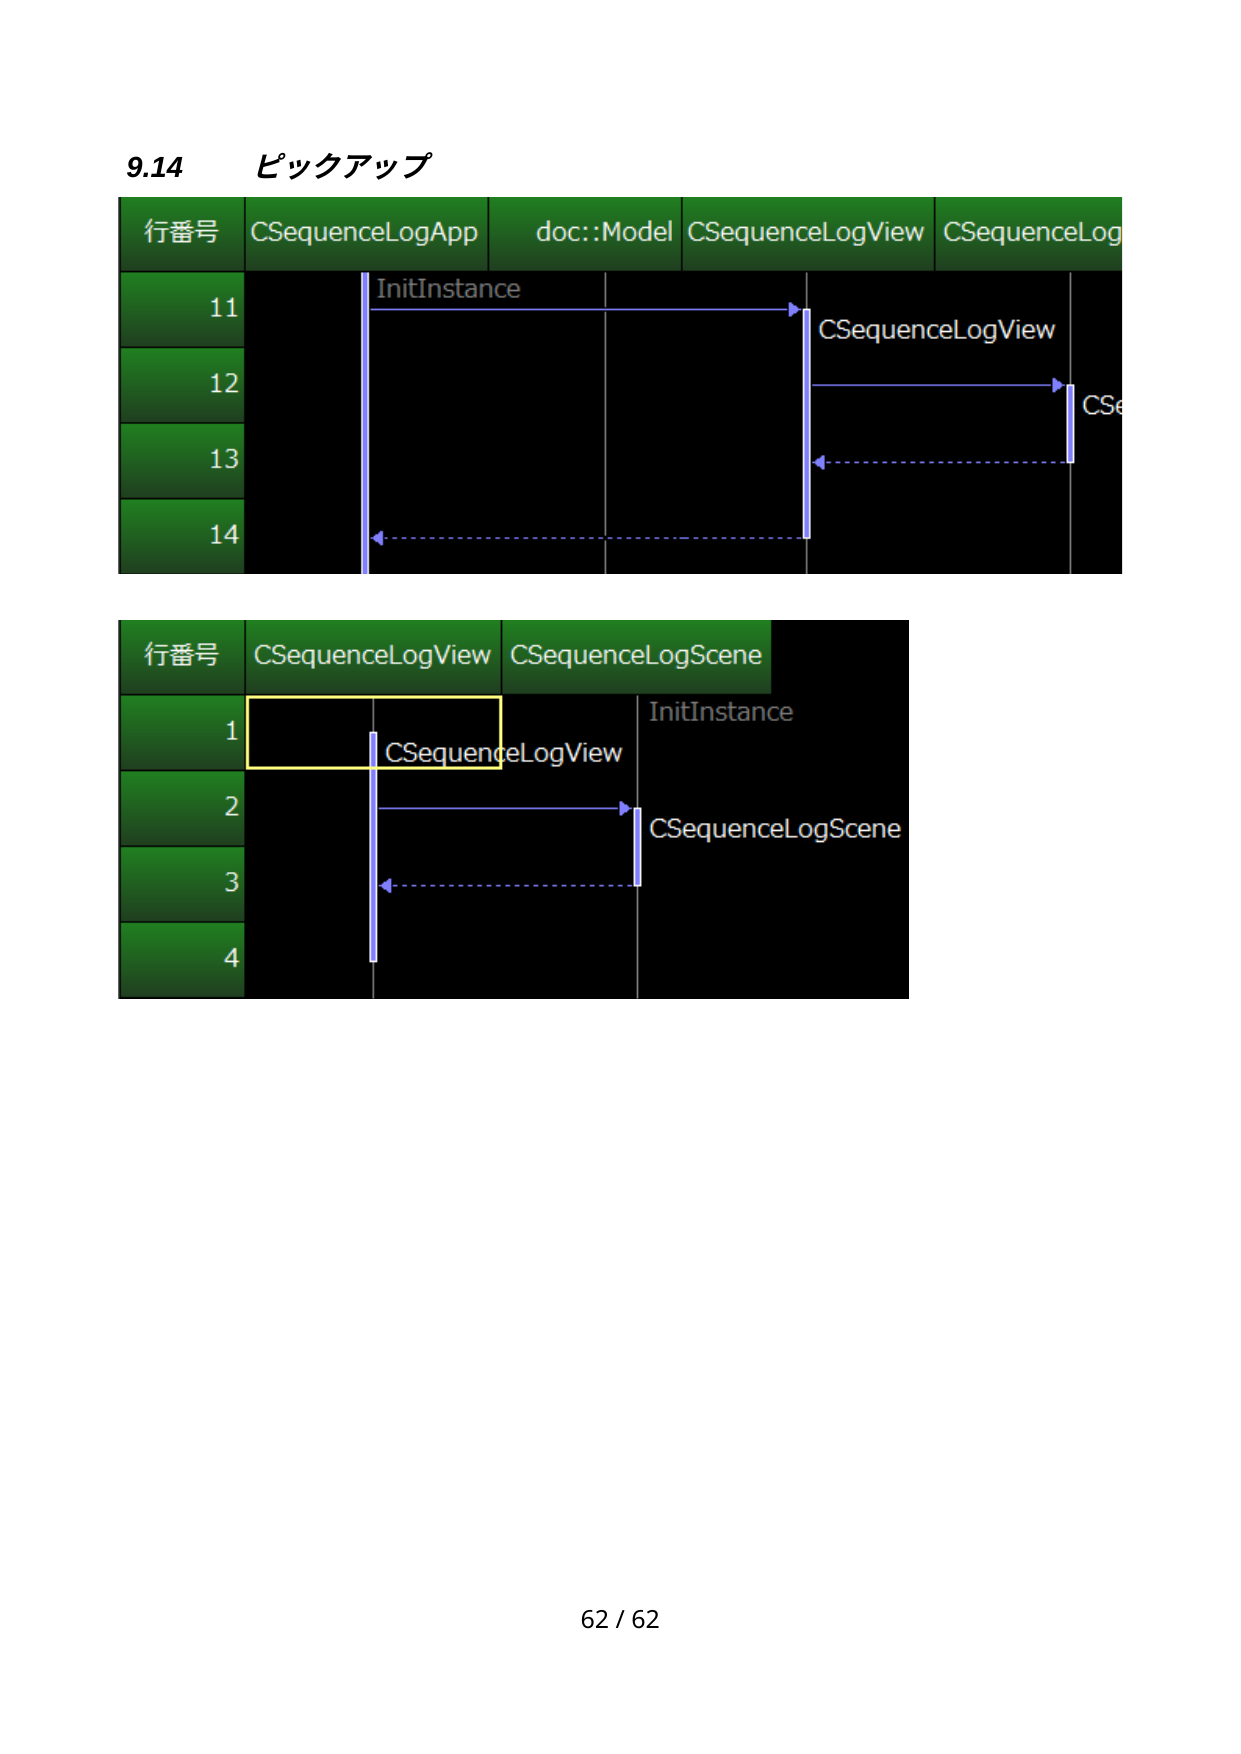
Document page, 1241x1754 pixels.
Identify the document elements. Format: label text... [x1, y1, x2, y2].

subtitle ピックアップ [118, 143, 1122, 185]
